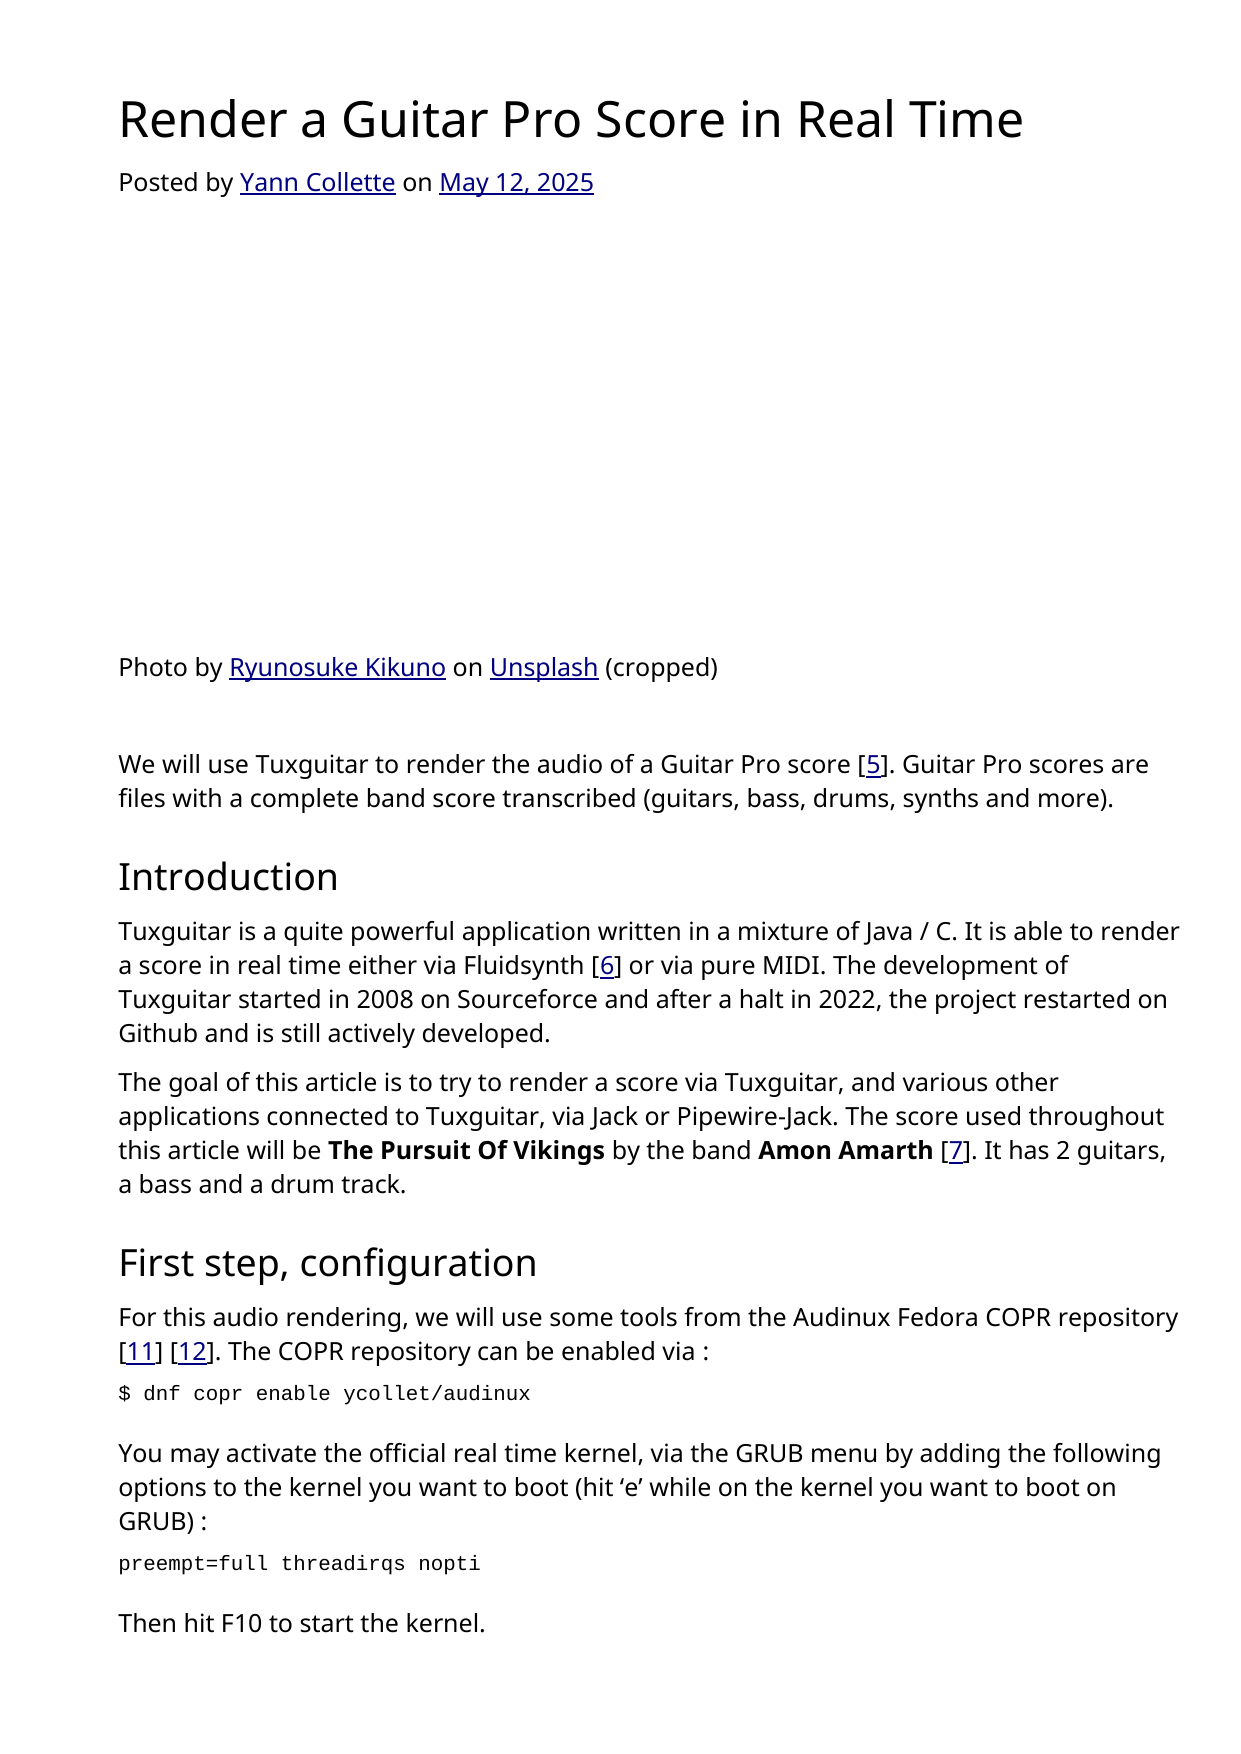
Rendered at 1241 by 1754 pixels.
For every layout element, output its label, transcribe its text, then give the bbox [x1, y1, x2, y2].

subtitle First step, configuration [118, 1236, 1181, 1287]
text You may activate the official real time kernel, via the GRUB menu by adding the following options to the kernel you want to boot (hit ‘e’ while on the kernel you want to boot on GRUB) : [118, 1436, 1181, 1538]
text We will use Tuxguitar to render the audio of a Guitar Pro score [5]. Guitar Pro scores are files with a complete band score transcribed (guitars, bass, drums, synths and more). [118, 747, 1181, 815]
text Tuxguitar is a quite powerful application written in a mixture of Java / C. It is able to render a score in real time either via Fluidsynth [6] or via pure MIDI. The development of Tuxguitar started in 2008 on Sourceforce and after a halt in 2022, the project restarted on Github and is still actively developed. [118, 914, 1181, 1050]
text Photo by Ryunosuke Kikuno on Unsplash (cropped) [118, 649, 1181, 684]
text preempt=full threadirqs nopti [118, 1553, 1181, 1576]
text The goal of this article is to try to render a score via Tuxguitar, and various other applications connected to Tuxguitar, via Jack or Pipewire-Jack. The score used throughout this article will be The Pursuit Of Vikings by the band Amon Amarth [7]. It has 2 guitars, a bass and a drum track. [118, 1065, 1181, 1201]
subtitle Render a Guitar Pro Score in Real Time [118, 84, 1181, 152]
text $ dnf copr enable ycollet/audinux [118, 1383, 1181, 1406]
text For this audio rendering, we will use some tools from the Audinux Fedora COPR repository [11] [12]. The COPR repository can be enabled via : [118, 1300, 1181, 1368]
text Then hit F10 to start the kernel. [118, 1606, 1181, 1640]
subtitle Introduction [118, 850, 1181, 901]
text Posted by Yann Collette on May 12, 2025 [118, 165, 1181, 199]
